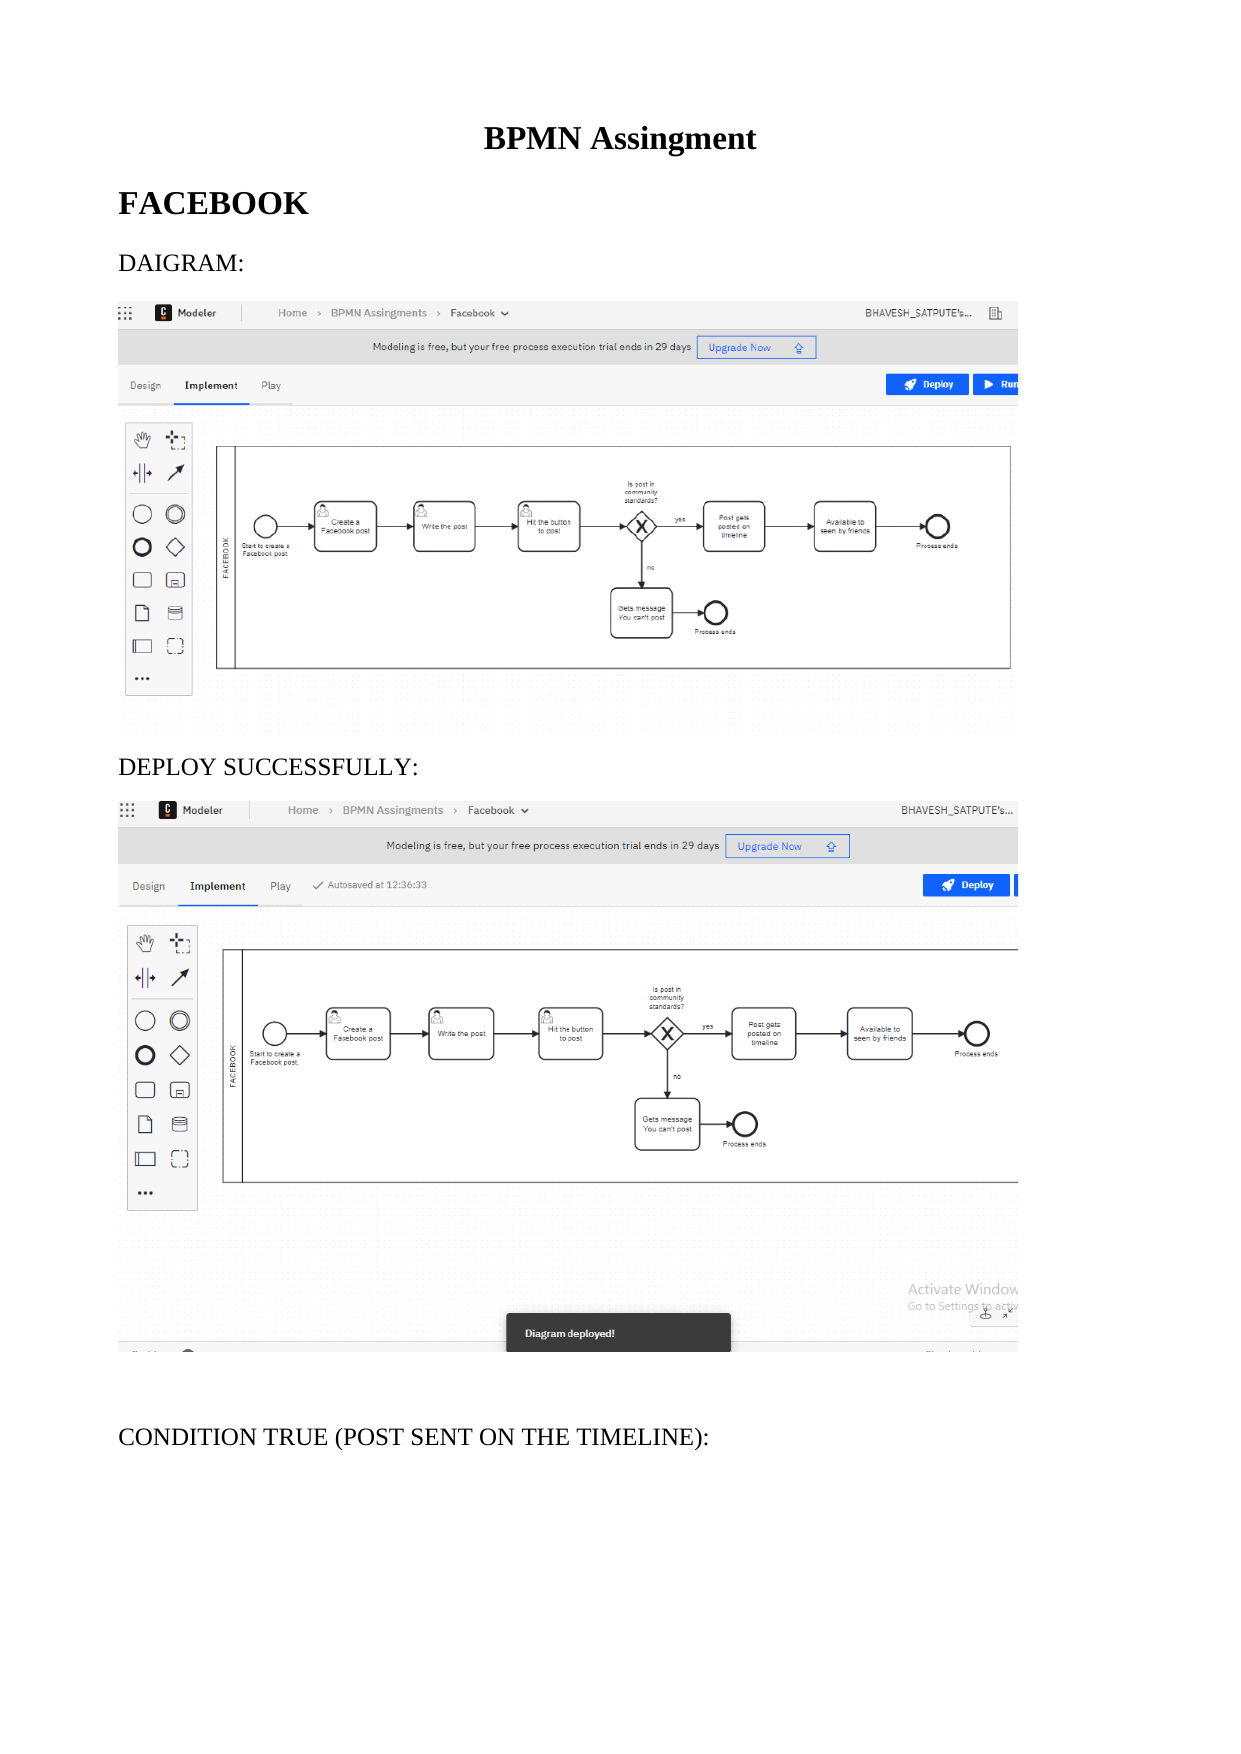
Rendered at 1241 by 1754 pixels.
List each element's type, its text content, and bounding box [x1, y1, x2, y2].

text BPMN Assingment [118, 118, 1122, 156]
text DEPLOY SUCCESSFULLY: [118, 752, 1122, 781]
text CONDITION TRUE (POST SENT ON THE TIMELINE): [118, 1422, 1122, 1450]
text FACEBOOK [118, 183, 1122, 221]
text DAIGRAM: [118, 248, 1122, 277]
